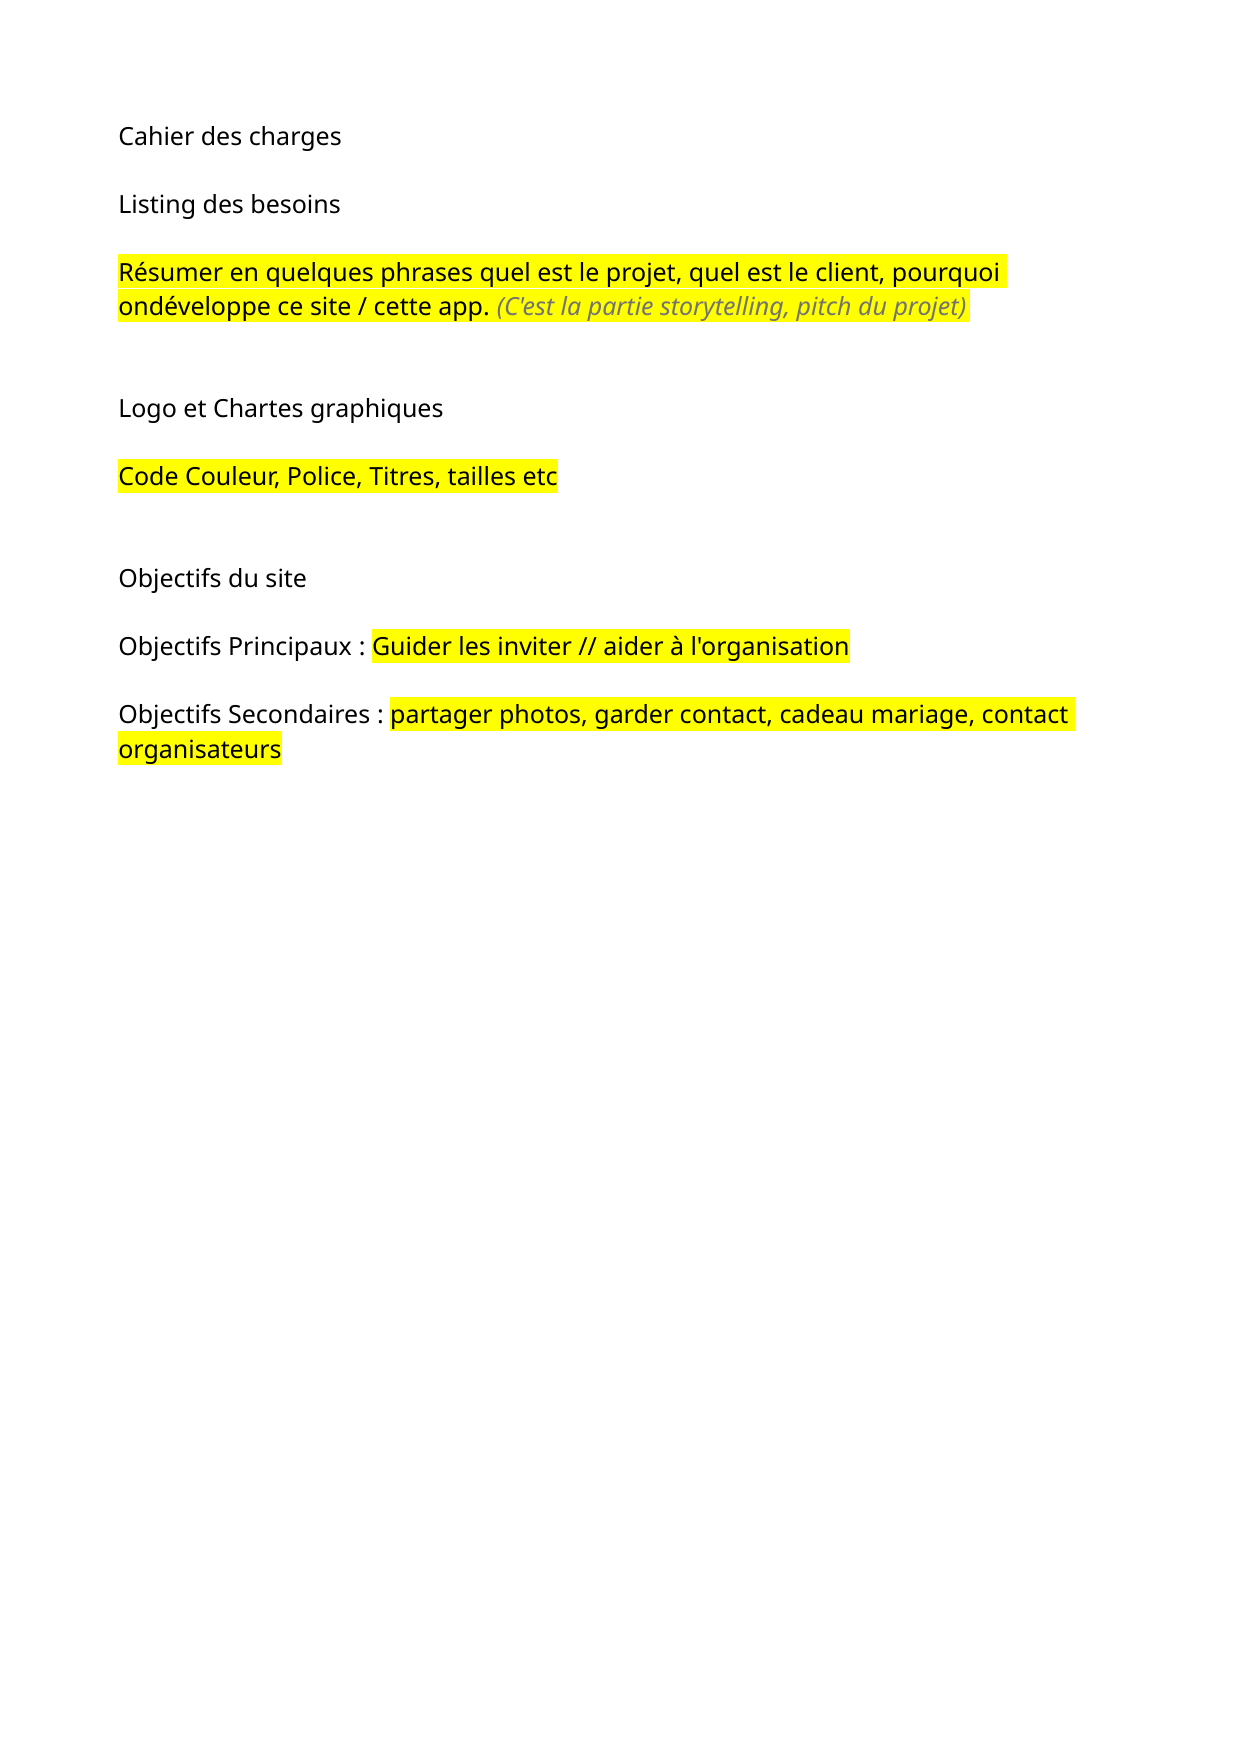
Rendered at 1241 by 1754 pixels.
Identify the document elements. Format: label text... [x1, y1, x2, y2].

text Listing des besoins [118, 186, 1122, 220]
text Code Couleur, Police, Titres, tailles etc [118, 459, 1122, 493]
text Objectifs du site [118, 561, 1122, 595]
text Résumer en quelques phrases quel est le projet, quel est le client, pourquoi ondéveloppe ce site / cette app. (C'est la partie storytelling, pitch du projet) [118, 254, 1122, 322]
text Logo et Chartes graphiques [118, 391, 1122, 425]
text Cahier des charges [118, 118, 1122, 152]
text Objectifs Principaux : Guider les inviter // aider à l'organisation [118, 629, 1122, 663]
text Objectifs Secondaires : partager photos, garder contact, cadeau mariage, contact organisateurs [118, 697, 1122, 765]
